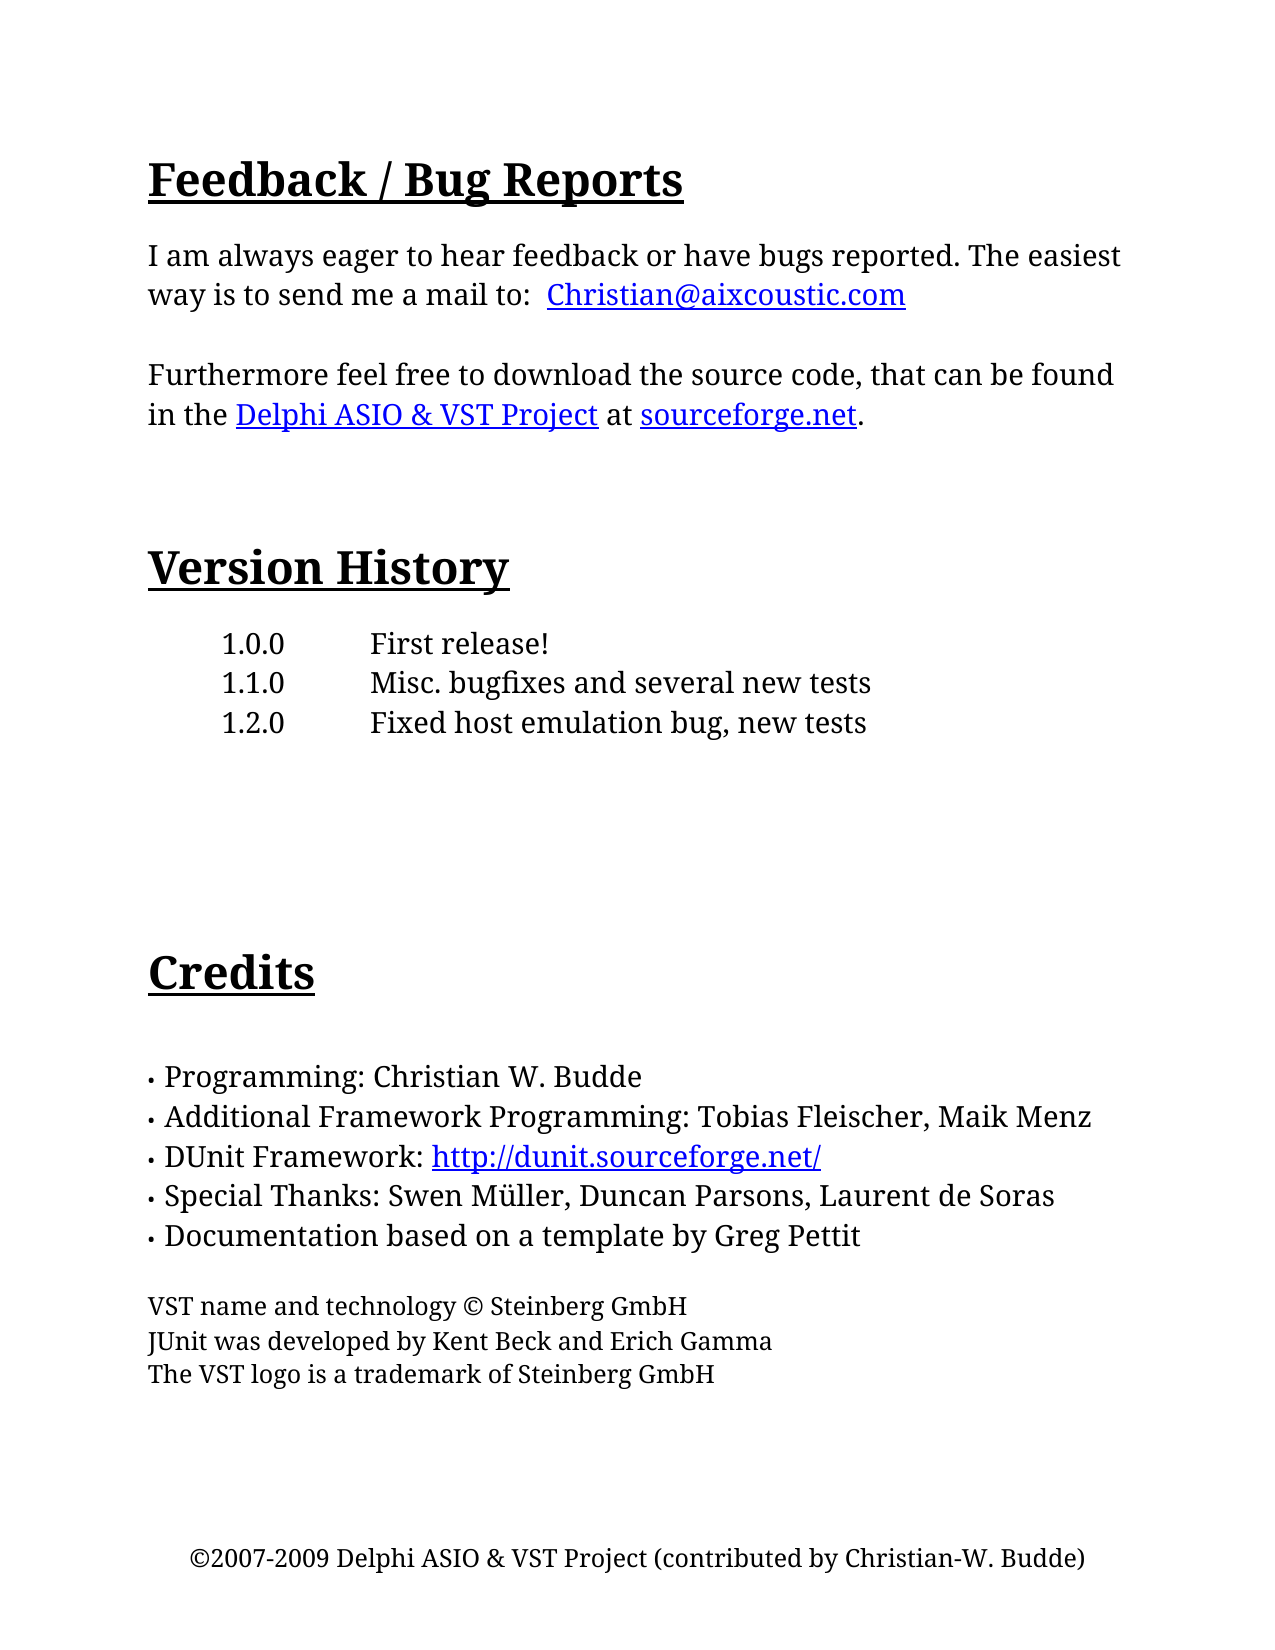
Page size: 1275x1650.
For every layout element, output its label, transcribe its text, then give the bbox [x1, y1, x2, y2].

text • Special Thanks: Swen Müller, Duncan Parsons, Laurent de Soras [148, 1176, 1127, 1215]
text The VST logo is a trademark of Steinberg GmbH [148, 1357, 1127, 1391]
list Misc. bugfixes and several new tests [221, 663, 1127, 702]
text • Programming: Christian W. Budde [148, 1057, 1127, 1096]
text I am always eager to hear feedback or have bugs reported. The easiest [148, 235, 1127, 275]
text • Additional Framework Programming: Tobias Fleischer, Maik Menz [148, 1096, 1127, 1136]
subtitle Credits [148, 940, 1127, 1003]
list Fixed host emulation bug, new tests [221, 702, 1127, 742]
text JUnit was developed by Kent Beck and Erich Gamma [148, 1323, 1127, 1357]
text • DUnit Framework: http://dunit.sourceforge.net/ [148, 1136, 1127, 1176]
subtitle Feedback / Bug Reports [148, 148, 1127, 210]
text way is to send me a mail to: Christian@aixcoustic.com [148, 275, 1127, 314]
text • Documentation based on a template by Greg Pettit [148, 1215, 1127, 1255]
text VST name and technology © Steinberg GmbH [148, 1289, 1127, 1323]
list First release! [221, 623, 1127, 663]
subtitle Version History [148, 536, 1127, 598]
text Furthermore feel free to download the source code, that can be found in the Delphi ASIO & VST Project at sourceforge.net. [148, 354, 1127, 433]
